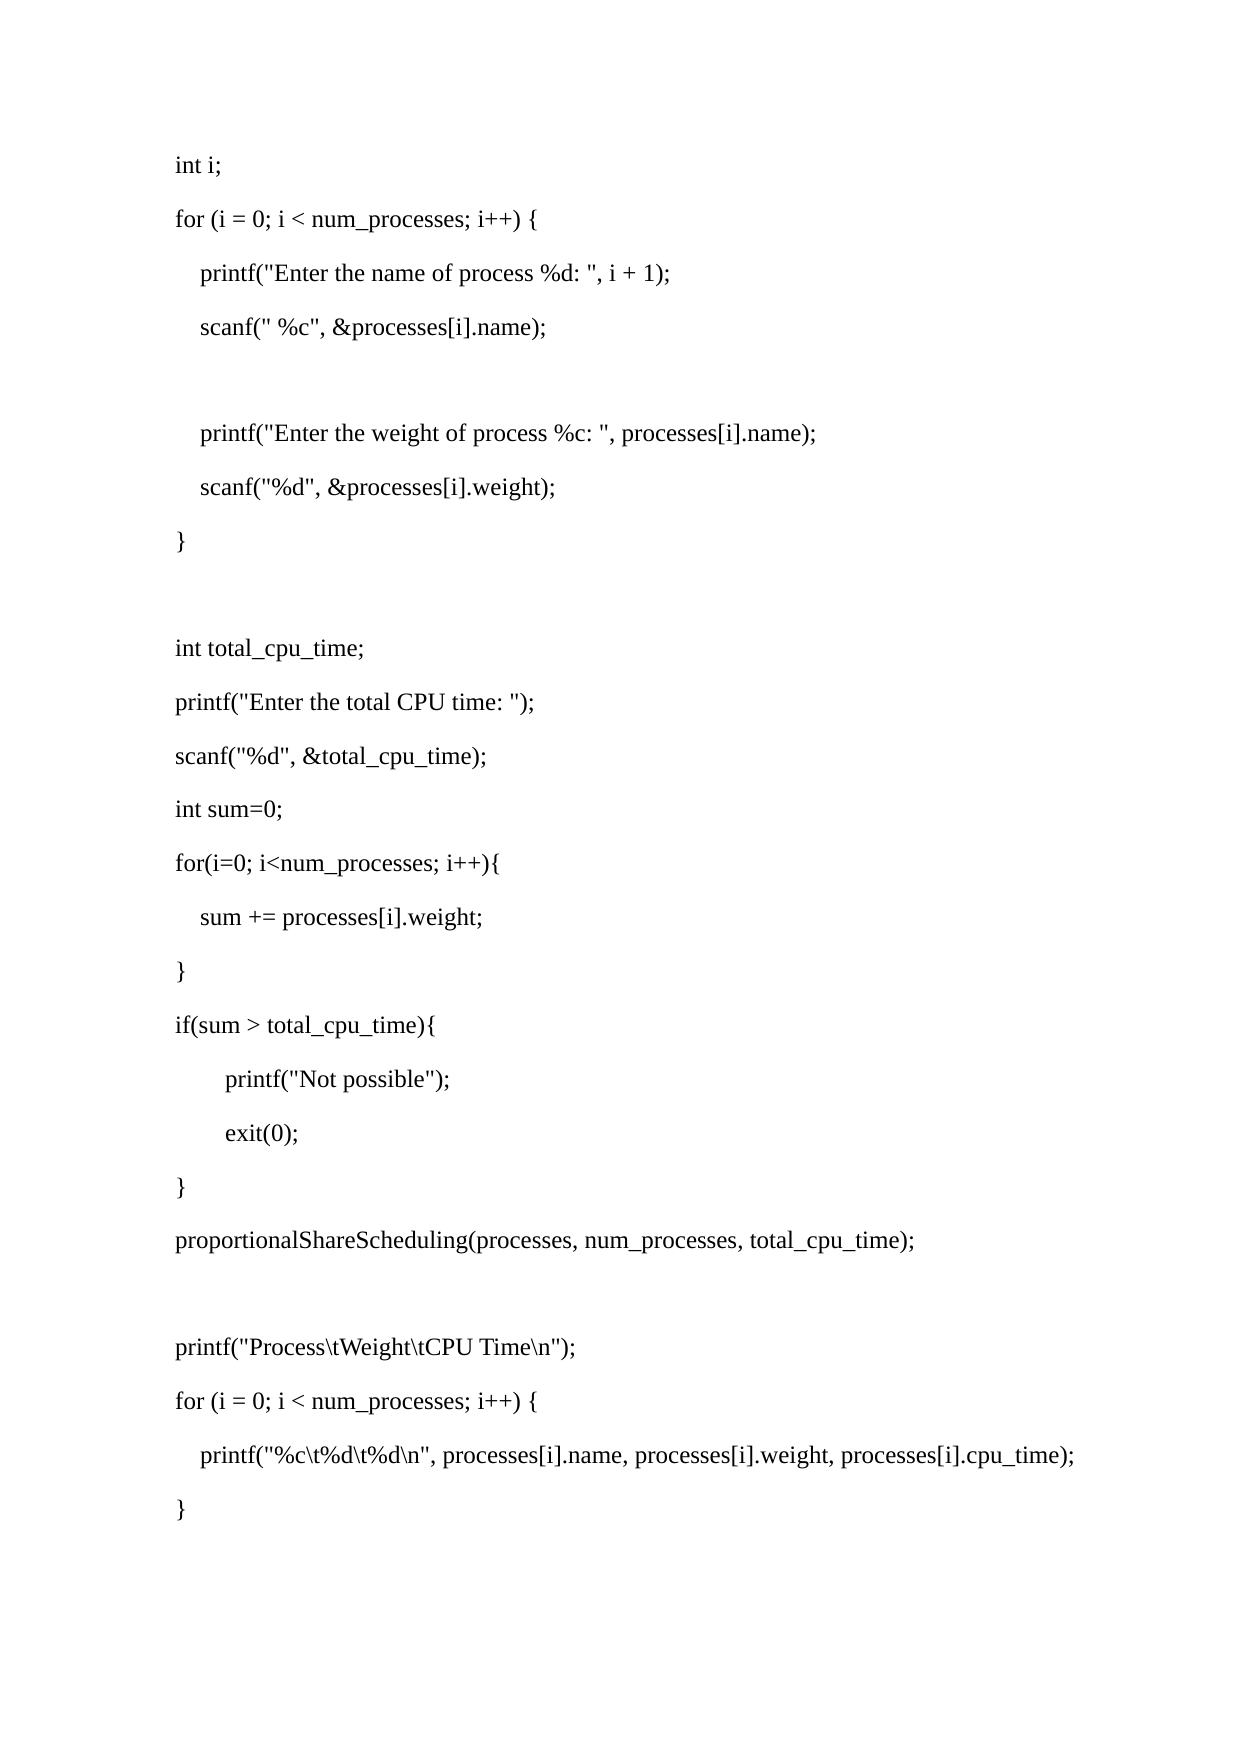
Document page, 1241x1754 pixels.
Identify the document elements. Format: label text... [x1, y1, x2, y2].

text for (i = 0; i < num_processes; i++) { [150, 204, 1090, 233]
text for (i = 0; i < num_processes; i++) { [150, 1386, 1090, 1415]
text printf("Enter the total CPU time: "); [150, 687, 1090, 716]
text scanf("%d", &processes[i].weight); [150, 472, 1090, 501]
text printf("Not possible"); [150, 1064, 1090, 1093]
text int total_cpu_time; [150, 633, 1090, 662]
text int sum=0; [150, 794, 1090, 823]
text printf("%c\t%d\t%d\n", processes[i].name, processes[i].weight, processes[i].cpu_time); [150, 1440, 1090, 1469]
text scanf("%d", &total_cpu_time); [150, 741, 1090, 769]
text } [150, 526, 1090, 555]
text printf("Enter the name of process %d: ", i + 1); [150, 258, 1090, 286]
text printf("Process\tWeight\tCPU Time\n"); [150, 1332, 1090, 1361]
text int i; [150, 150, 1090, 179]
text if(sum > total_cpu_time){ [150, 1010, 1090, 1039]
text exit(0); [150, 1118, 1090, 1146]
text } [150, 1172, 1090, 1200]
text } [150, 956, 1090, 985]
text printf("Enter the weight of process %c: ", processes[i].name); [150, 418, 1090, 447]
text sum += processes[i].weight; [150, 902, 1090, 931]
text proportionalShareScheduling(processes, num_processes, total_cpu_time); [150, 1225, 1090, 1254]
text } [150, 1494, 1090, 1523]
text scanf(" %c", &processes[i].name); [150, 312, 1090, 340]
text for(i=0; i<num_processes; i++){ [150, 848, 1090, 877]
